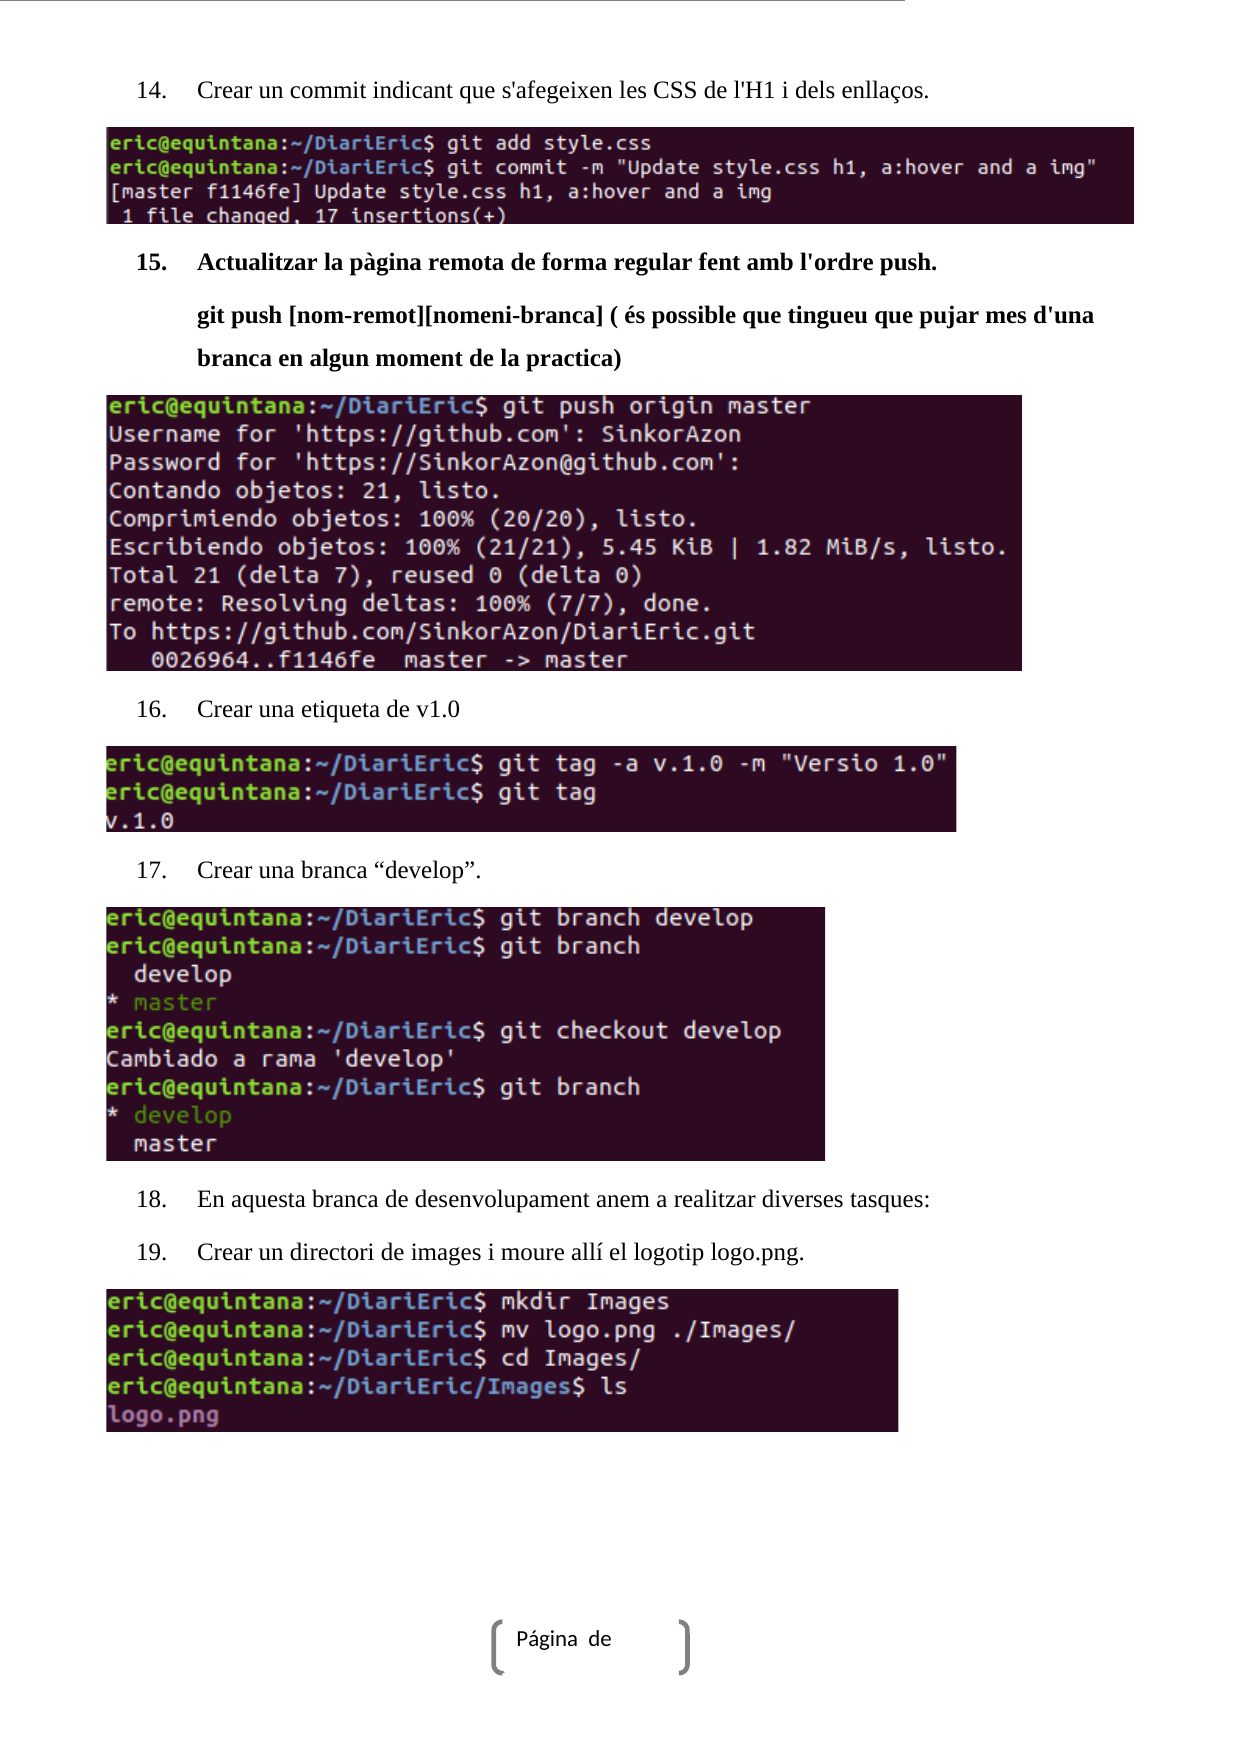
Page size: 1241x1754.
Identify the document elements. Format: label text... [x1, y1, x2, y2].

picture [106, 746, 957, 832]
text git push [nom-remot][nomeni-branca] ( és possible que tingueu que pujar mes d'una branca en algun moment de la practica) [197, 300, 1134, 372]
list Crear un commit indicant que s'afegeixen les CSS de l'H1 i dels enllaços. [136, 75, 1134, 104]
list Crear una etiqueta de v1.0 [136, 694, 1134, 723]
picture [106, 127, 1134, 224]
list Crear una branca “develop”. [136, 855, 1134, 884]
list Actualitzar la pàgina remota de forma regular fent amb l'ordre push. [136, 247, 1134, 276]
picture [106, 907, 826, 1161]
list Crear un directori de images i moure allí el logotip logo.png. [136, 1237, 1134, 1266]
picture [106, 1289, 899, 1432]
picture [106, 395, 1022, 671]
list En aquesta branca de desenvolupament anem a realitzar diverses tasques: [136, 1184, 1134, 1213]
